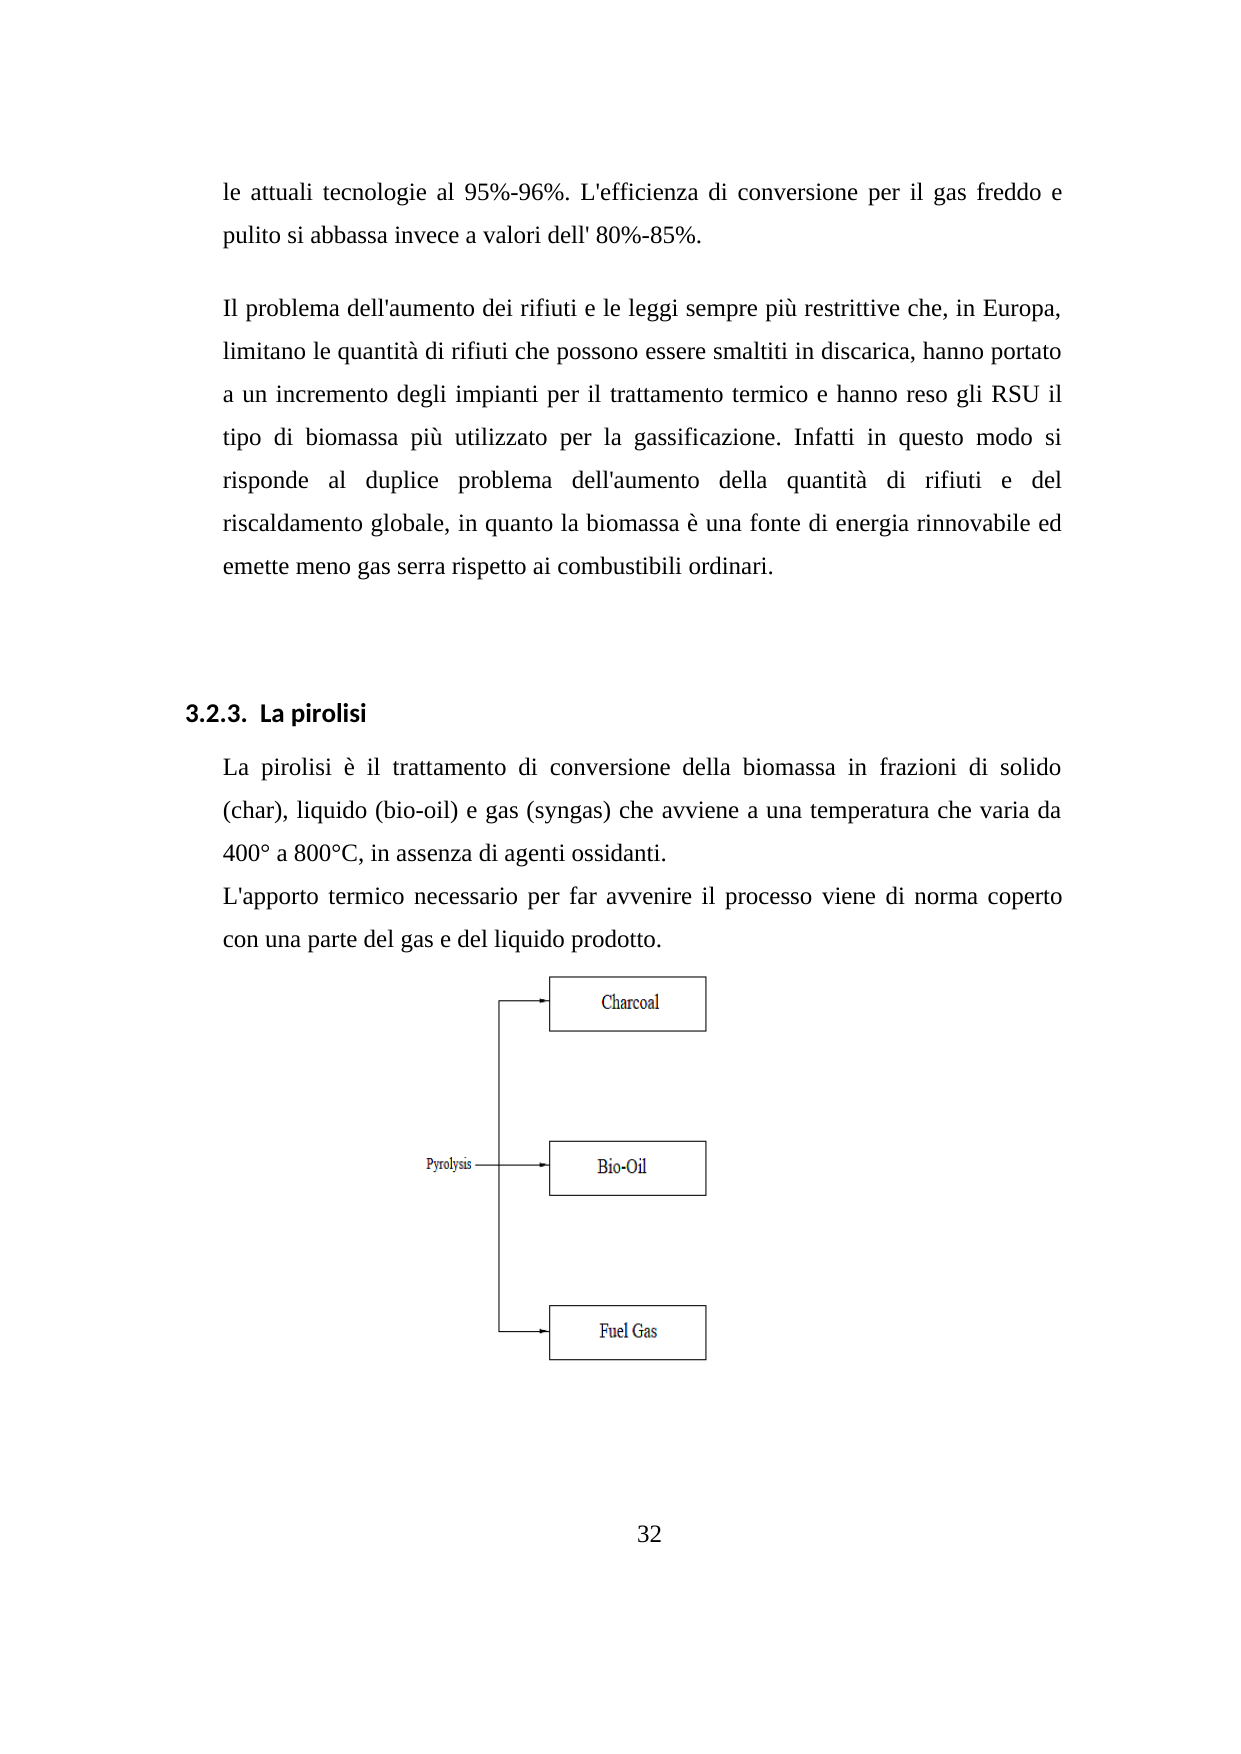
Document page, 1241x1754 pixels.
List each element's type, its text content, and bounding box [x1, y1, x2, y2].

list le attuali tecnologie al 95%-96%. L'efficienza di conversione per il gas freddo e pulito si abbassa invece a valori dell' 80%-85%. [185, 177, 1063, 249]
list Il problema dell'aumento dei rifiuti e le leggi sempre più restrittive che, in Europa, limitano le quantità di rifiuti che possono essere smaltiti in discarica, hanno portato a un incremento degli impianti per il trattamento termico e hanno reso gli RSU il tipo di biomassa più utilizzato per la gassificazione. Infatti in questo modo si risponde al duplice problema dell'aumento della quantità di rifiuti e del riscaldamento globale, in quanto la biomassa è una fonte di energia rinnovabile ed emette meno gas serra rispetto ai combustibili ordinari. [185, 293, 1063, 580]
picture [414, 970, 716, 1370]
subtitle La pirolisi [185, 696, 1063, 729]
list L'apporto termico necessario per far avvenire il processo viene di norma coperto con una parte del gas e del liquido prodotto. [185, 881, 1063, 953]
list La pirolisi è il trattamento di conversione della biomassa in frazioni di solido (char), liquido (bio-oil) e gas (syngas) che avviene a una temperatura che varia da 400° a 800°C, in assenza di agenti ossidanti. [185, 752, 1063, 867]
